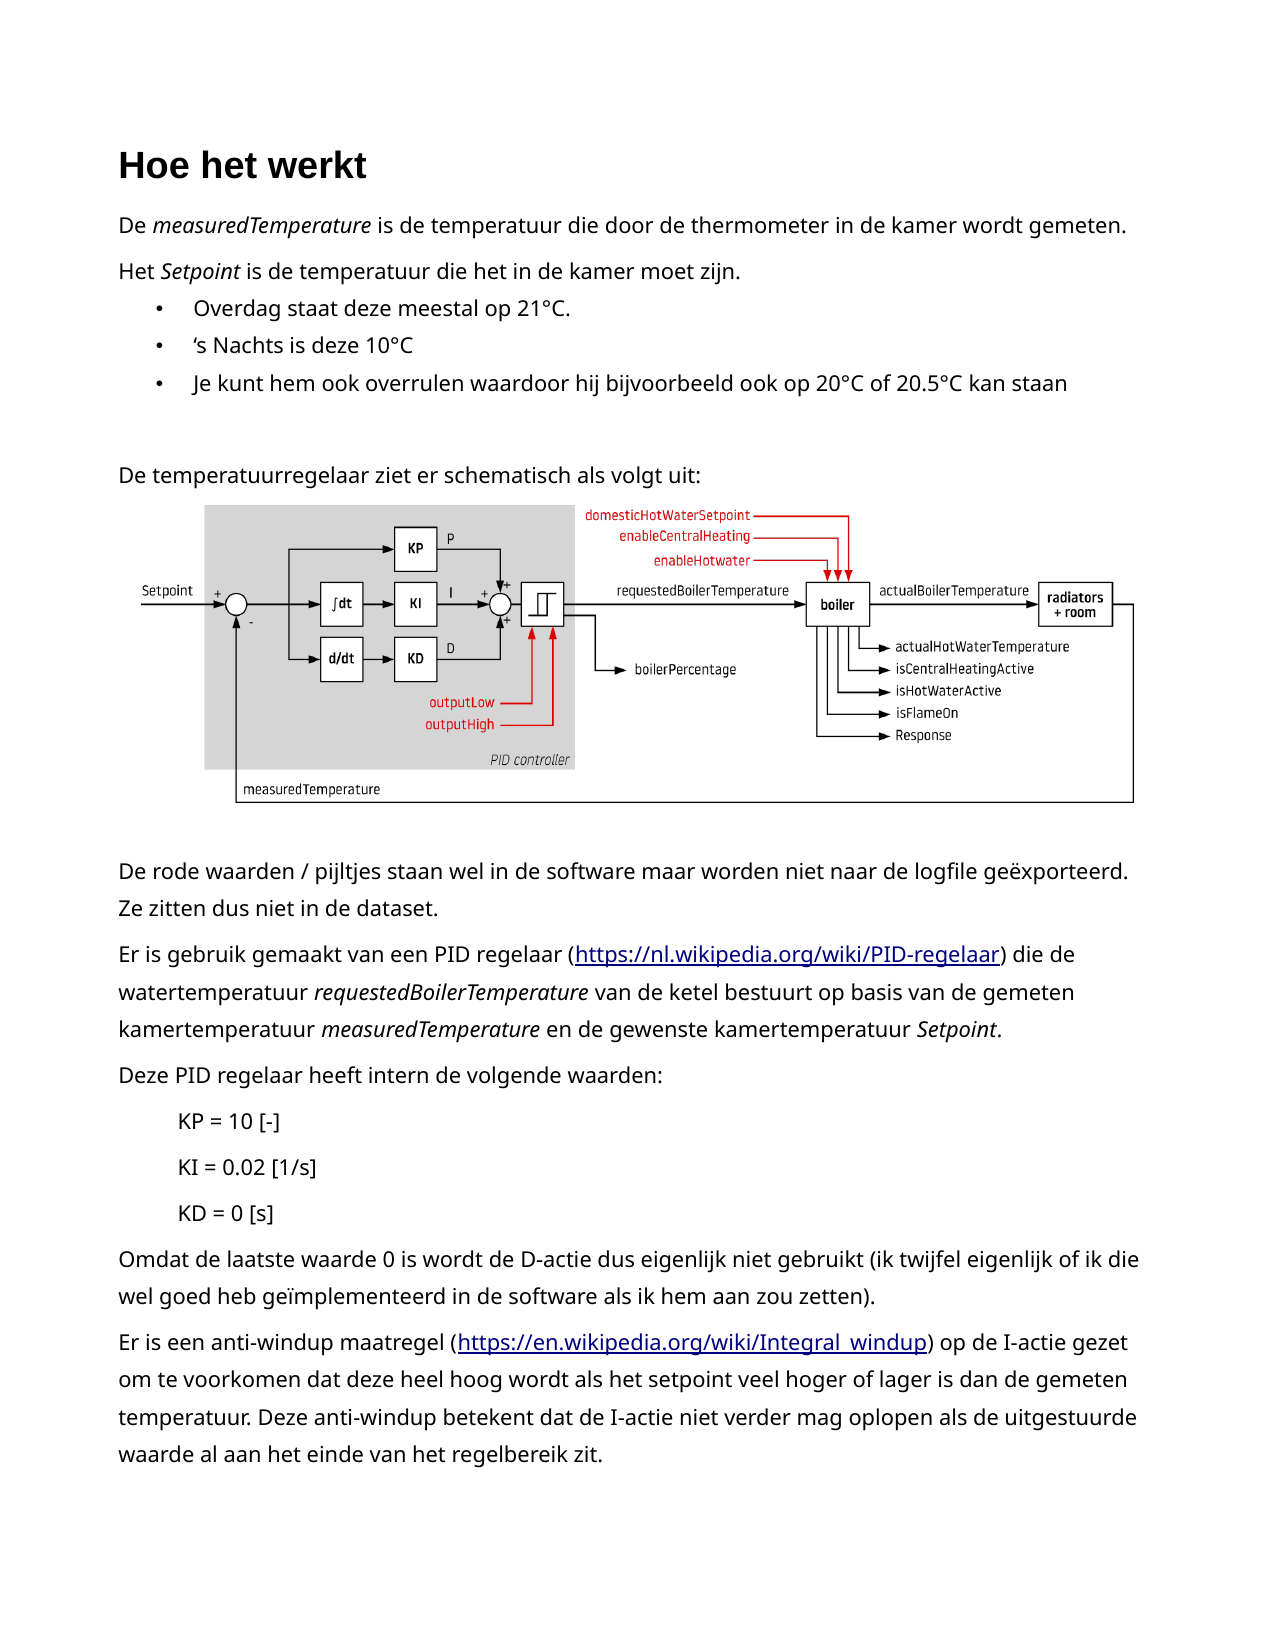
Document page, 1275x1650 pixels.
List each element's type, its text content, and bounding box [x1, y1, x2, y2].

list Je kunt hem ook overrulen waardoor hij bijvoorbeeld ook op 20°C of 20.5°C kan staan [156, 368, 1157, 397]
picture [141, 505, 1134, 803]
text Er is gebruik gemaakt van een PID regelaar (https://nl.wikipedia.org/wiki/PID-regelaar) die de watertemperatuur requestedBoilerTemperature van de ketel bestuurt op basis van de gemeten kamertemperatuur measuredTemperature en de gewenste kamertemperatuur Setpoint. [118, 939, 1157, 1043]
subtitle Hoe het werkt [118, 143, 1157, 187]
text KD = 0 [s] [177, 1198, 1157, 1228]
text KI = 0.02 [1/s] [177, 1152, 1157, 1182]
text Omdat de laatste waarde 0 is wordt de D-actie dus eigenlijk niet gebruikt (ik twijfel eigenlijk of ik die wel goed heb geïmplementeerd in de software als ik hem aan zou zetten). [118, 1244, 1157, 1311]
text Deze PID regelaar heeft intern de volgende waarden: [118, 1060, 1157, 1089]
text De rode waarden / pijltjes staan wel in de software maar worden niet naar de logfile geëxporteerd. Ze zitten dus niet in de dataset. [118, 856, 1157, 923]
text De measuredTemperature is de temperatuur die door de thermometer in de kamer wordt gemeten. [118, 210, 1157, 240]
text Het Setpoint is de temperatuur die het in de kamer moet zijn. [118, 256, 1157, 286]
text KP = 10 [-] [177, 1106, 1157, 1136]
text De temperatuurregelaar ziet er schematisch als volgt uit: [118, 460, 1157, 489]
list Overdag staat deze meestal op 21°C. [156, 293, 1157, 323]
list ‘s Nachts is deze 10°C [156, 331, 1157, 360]
text Er is een anti-windup maatregel (https://en.wikipedia.org/wiki/Integral_windup) op de I-actie gezet om te voorkomen dat deze heel hoog wordt als het setpoint veel hoger of lager is dan de gemeten temperatuur. Deze anti-windup betekent dat de I-actie niet verder mag oplopen als de uitgestuurde waarde al aan het einde van het regelbereik zit. [118, 1327, 1157, 1468]
